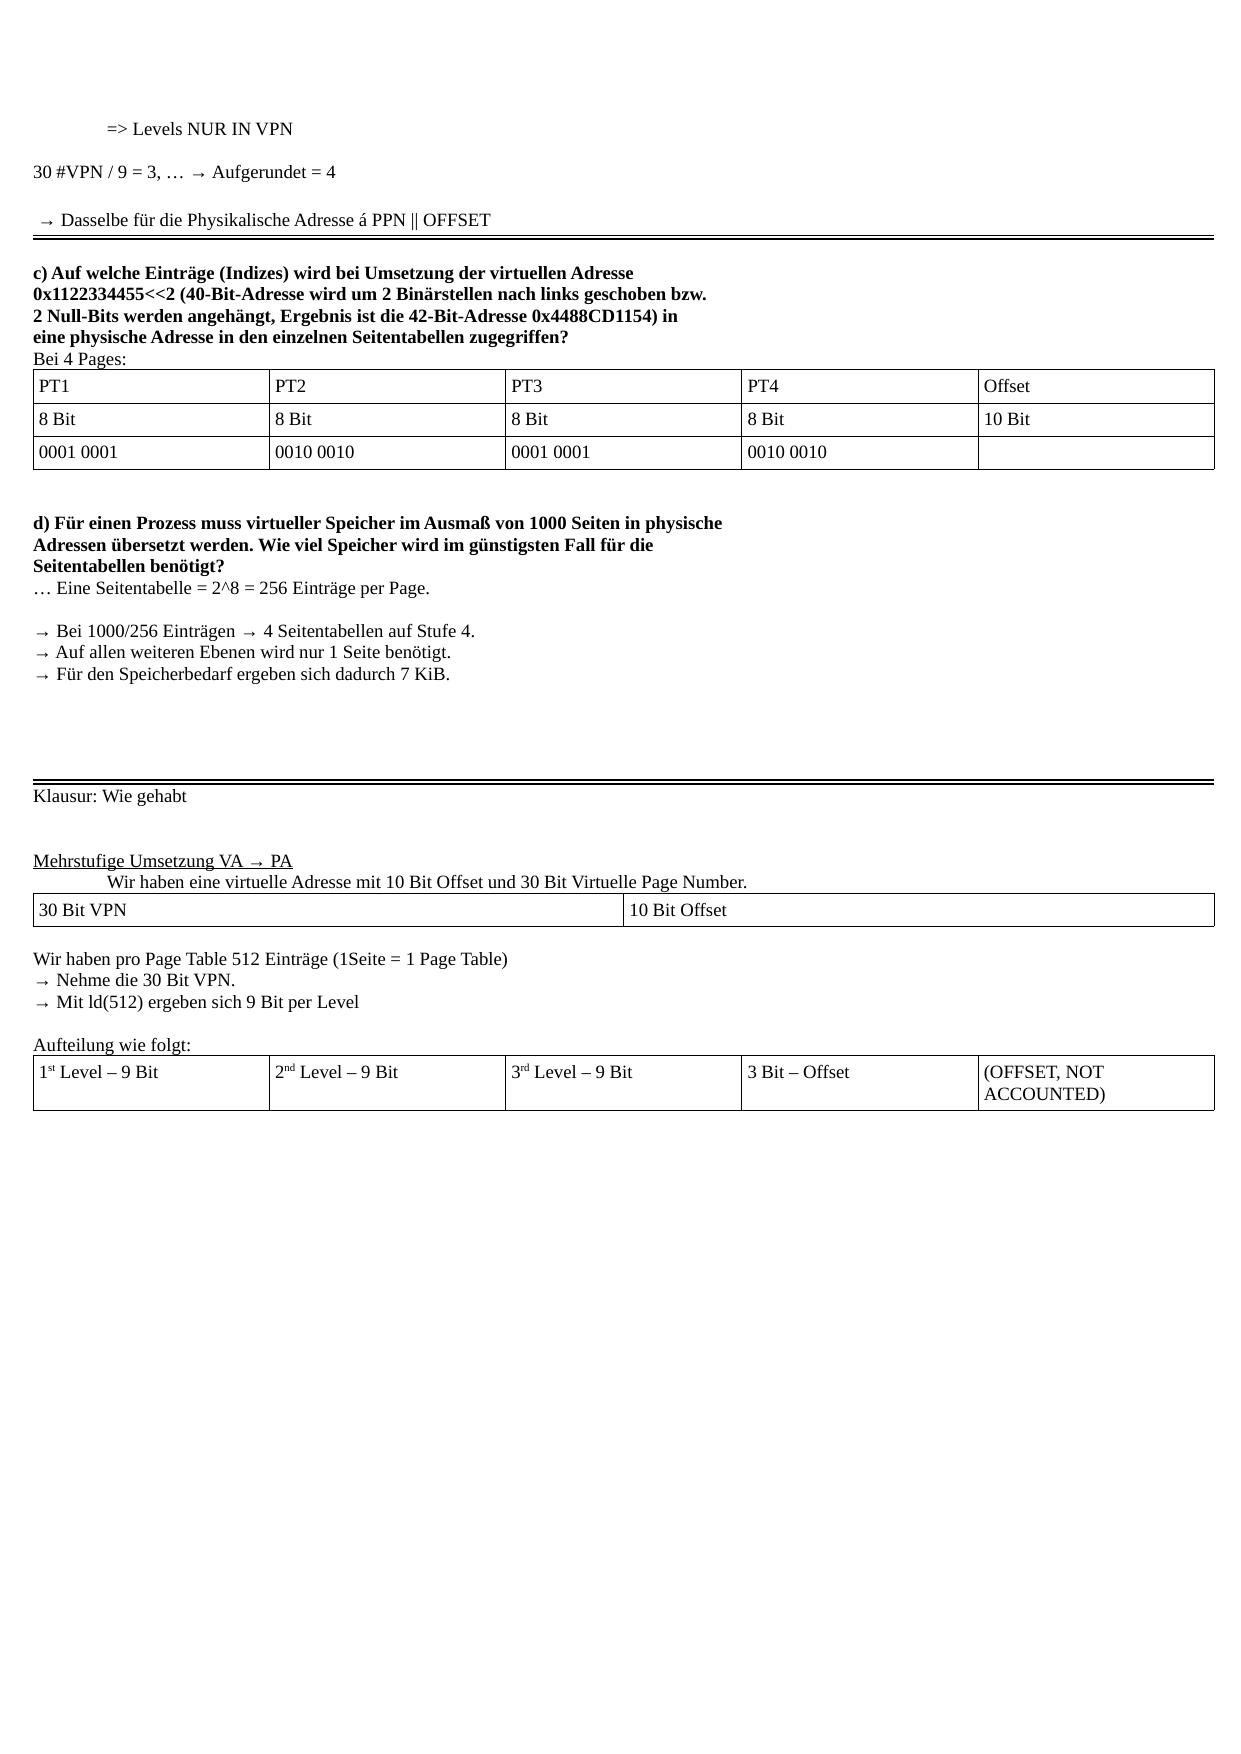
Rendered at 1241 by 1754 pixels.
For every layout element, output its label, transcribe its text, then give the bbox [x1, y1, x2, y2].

table_cell 8 Bit [742, 404, 978, 436]
text Wir haben pro Page Table 512 Einträge (1Seite = 1 Page Table) [33, 947, 1214, 969]
text Bei 4 Pages: [33, 348, 1214, 369]
text → Auf allen weiteren Ebenen wird nur 1 Seite benötigt. [33, 641, 1214, 663]
table_header 10 Bit Offset [624, 894, 1214, 926]
table_cell 0010 0010 [270, 437, 505, 469]
text Adressen übersetzt werden. Wie viel Speicher wird im günstigsten Fall für die [33, 533, 1214, 555]
table_cell 10 Bit [979, 404, 1214, 436]
text 0x1122334455<<2 (40-Bit-Adresse wird um 2 Binärstellen nach links geschoben bzw. [33, 283, 1214, 305]
text => Levels NUR IN VPN [33, 118, 1214, 140]
table_header 3 Bit – Offset [742, 1056, 978, 1110]
table_header 2nd Level – 9 Bit [270, 1056, 505, 1110]
table_cell 0001 0001 [506, 437, 741, 469]
table_header PT1 [34, 370, 269, 402]
table_cell 0010 0010 [742, 437, 978, 469]
table_header 30 Bit VPN [34, 894, 623, 926]
text … Eine Seitentabelle = 2^8 = 256 Einträge per Page. [33, 577, 1214, 598]
table_cell 8 Bit [506, 404, 741, 436]
text → Dasselbe für die Physikalische Adresse á PPN || OFFSET [33, 204, 1214, 235]
table_header PT4 [742, 370, 978, 402]
table_cell 8 Bit [34, 404, 269, 436]
text → Bei 1000/256 Einträgen → 4 Seitentabellen auf Stufe 4. [33, 620, 1214, 641]
text c) Auf welche Einträge (Indizes) wird bei Umsetzung der virtuellen Adresse [33, 262, 1214, 283]
text Seitentabellen benötigt? [33, 555, 1214, 577]
text 30 #VPN / 9 = 3, … → Aufgerundet = 4 [33, 161, 1214, 183]
table_header 3rd Level – 9 Bit [506, 1056, 741, 1110]
table_cell 8 Bit [270, 404, 505, 436]
text 2 Null-Bits werden angehängt, Ergebnis ist die 42-Bit-Adresse 0x4488CD1154) in [33, 305, 1214, 326]
table_header PT2 [270, 370, 505, 402]
text Aufteilung wie folgt: [33, 1034, 1214, 1055]
text Mehrstufige Umsetzung VA → PA [33, 849, 1214, 871]
table_cell [979, 437, 1214, 469]
text Wir haben eine virtuelle Adresse mit 10 Bit Offset und 30 Bit Virtuelle Page Number. [33, 871, 1214, 893]
text Klausur: Wie gehabt [33, 785, 1214, 806]
table_header (OFFSET, NOT ACCOUNTED) [979, 1056, 1214, 1110]
text eine physische Adresse in den einzelnen Seitentabellen zugegriffen? [33, 326, 1214, 348]
text → Mit ld(512) ergeben sich 9 Bit per Level [33, 991, 1214, 1012]
table_header 1st Level – 9 Bit [34, 1056, 269, 1110]
text → Nehme die 30 Bit VPN. [33, 969, 1214, 991]
table_cell 0001 0001 [34, 437, 269, 469]
table_header Offset [979, 370, 1214, 402]
text → Für den Speicherbedarf ergeben sich dadurch 7 KiB. [33, 663, 1214, 684]
table_header PT3 [506, 370, 741, 402]
text d) Für einen Prozess muss virtueller Speicher im Ausmaß von 1000 Seiten in physische [33, 512, 1214, 533]
